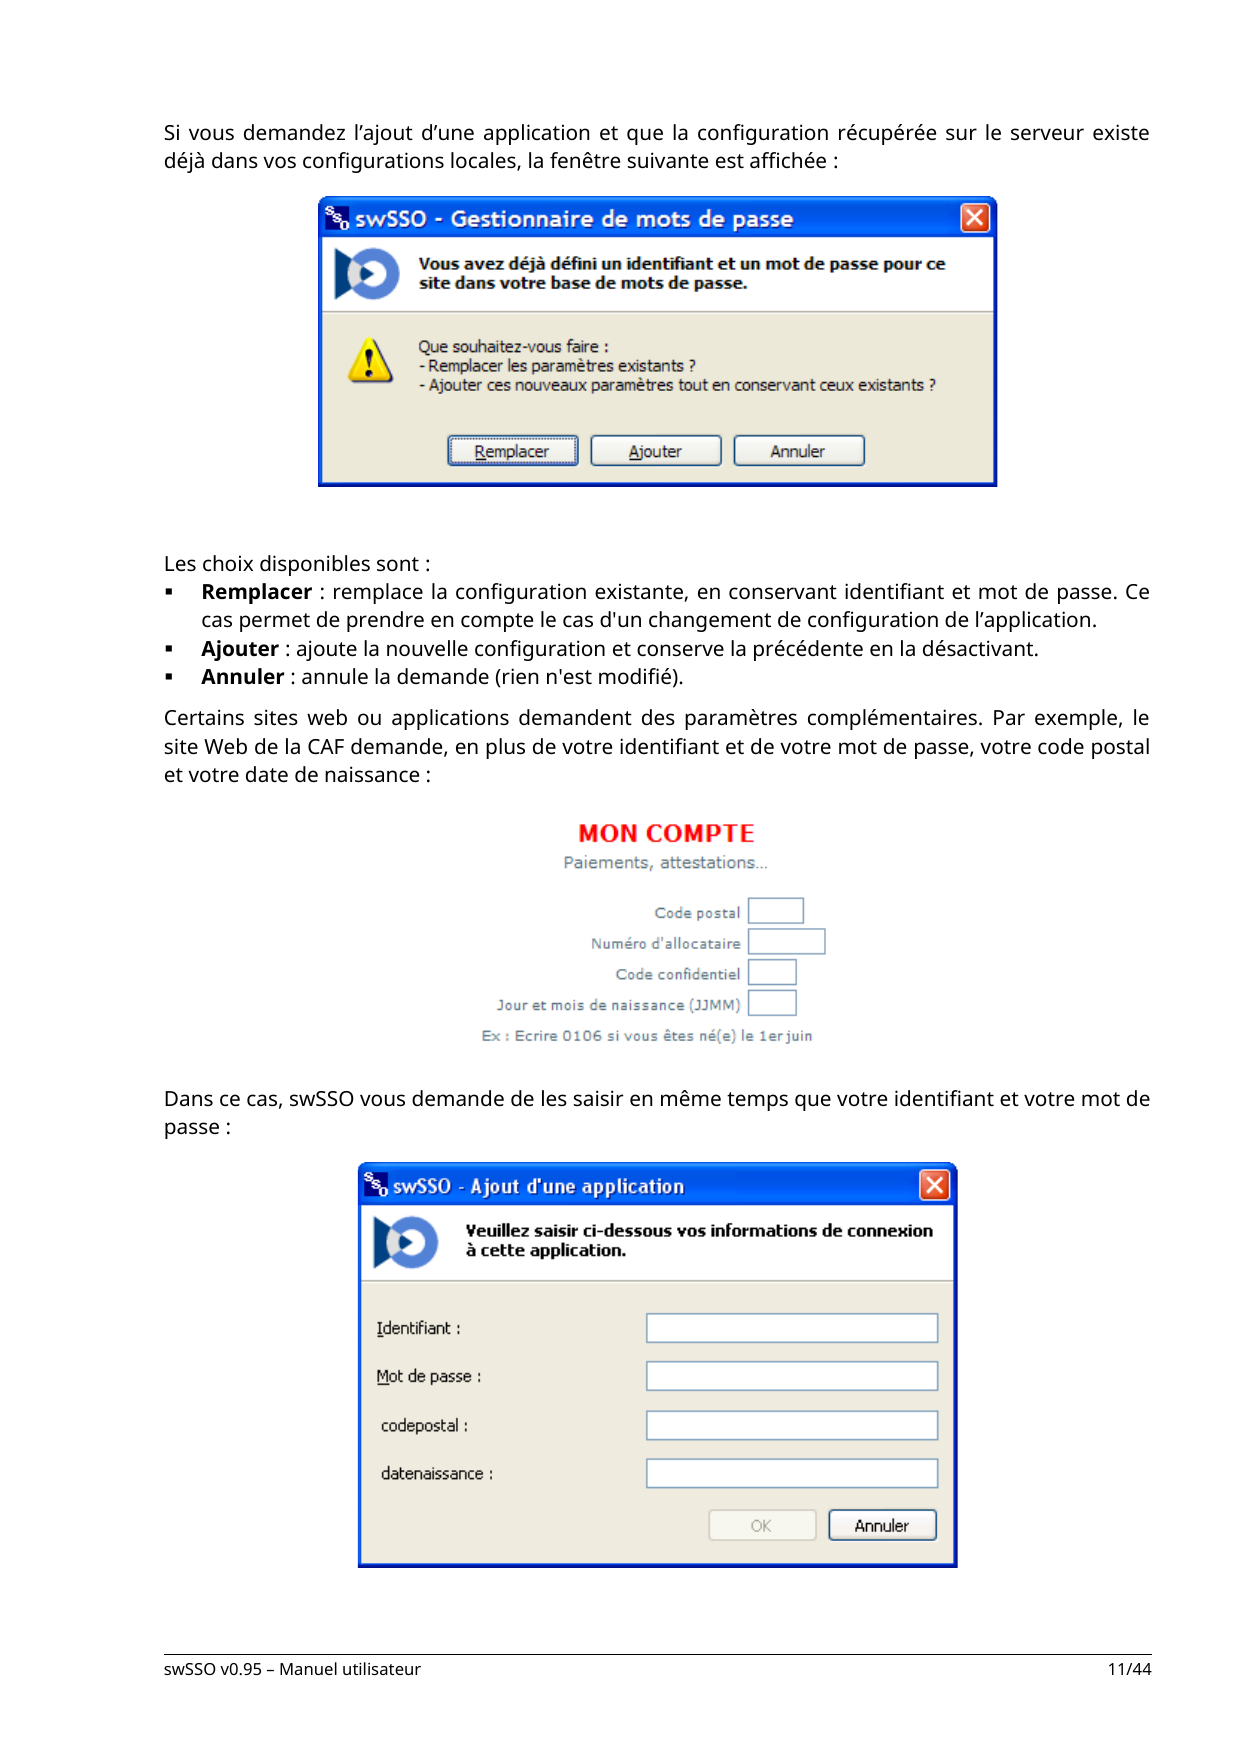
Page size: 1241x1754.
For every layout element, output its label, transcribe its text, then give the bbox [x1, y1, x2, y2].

text Les choix disponibles sont : [164, 549, 1152, 577]
list Remplacer : remplace la configuration existante, en conservant identifiant et mot de passe. Ce cas permet de prendre en compte le cas d'un changement de configuration de l’application. [164, 577, 1152, 634]
picture [467, 810, 849, 1063]
text Certains sites web ou applications demandent des paramètres complémentaires. Par exemple, le site Web de la CAF demande, en plus de votre identifiant et de votre mot de passe, votre code postal et votre date de naissance : [164, 703, 1152, 789]
picture [357, 1162, 958, 1568]
list Annuler : annule la demande (rien n'est modifié). [164, 662, 1152, 691]
picture [318, 196, 998, 487]
text Si vous demandez l’ajout d’une application et que la configuration récupérée sur le serveur existe déjà dans vos configurations locales, la fenêtre suivante est affichée : [164, 118, 1152, 175]
text Dans ce cas, swSSO vous demande de les saisir en même temps que votre identifiant et votre mot de passe : [164, 1084, 1152, 1141]
list Ajouter : ajoute la nouvelle configuration et conserve la précédente en la désactivant. [164, 634, 1152, 662]
